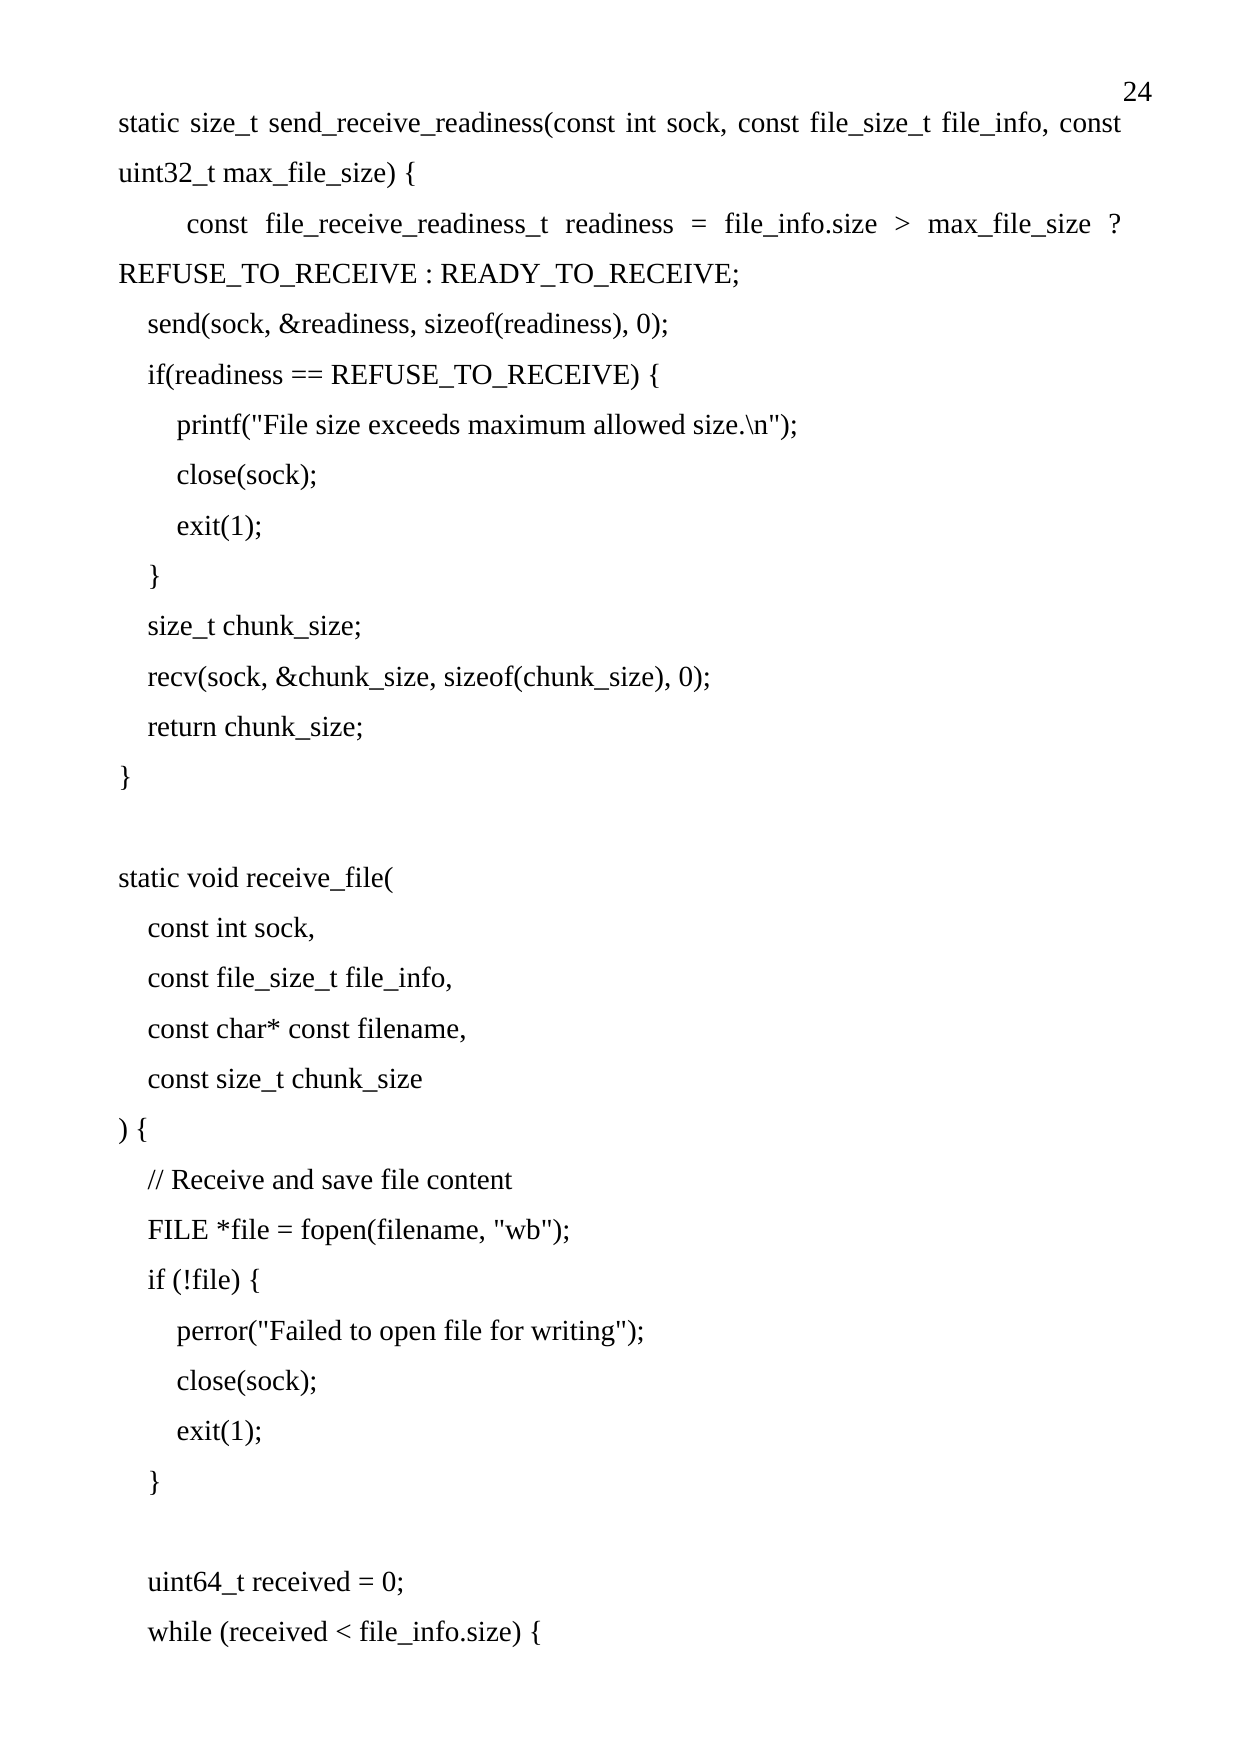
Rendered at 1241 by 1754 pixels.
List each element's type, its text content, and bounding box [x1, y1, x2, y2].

text exit(1); [118, 1413, 1122, 1447]
text if(readiness == REFUSE_TO_RECEIVE) { [118, 357, 1122, 390]
text ) { [118, 1111, 1122, 1145]
text size_t chunk_size; [118, 608, 1122, 642]
text const int sock, [118, 910, 1122, 944]
text while (received < file_info.size) { [118, 1614, 1122, 1648]
text perror("Failed to open file for writing"); [118, 1313, 1122, 1346]
text // Receive and save file content [118, 1162, 1122, 1195]
text uint64_t received = 0; [118, 1564, 1122, 1598]
text static size_t send_receive_readiness(const int sock, const file_size_t file_info, const uint32_t max_file_size) { [118, 105, 1122, 189]
text return chunk_size; [118, 709, 1122, 742]
text const file_size_t file_info, [118, 961, 1122, 994]
text close(sock); [118, 457, 1122, 491]
text } [118, 558, 1122, 592]
text const file_receive_readiness_t readiness = file_info.size > max_file_size ? REFUSE_TO_RECEIVE : READY_TO_RECEIVE; [118, 206, 1122, 290]
text } [118, 759, 1122, 793]
text recv(sock, &chunk_size, sizeof(chunk_size), 0); [118, 659, 1122, 692]
text printf("File size exceeds maximum allowed size.\n"); [118, 407, 1122, 441]
text } [118, 1464, 1122, 1497]
text if (!file) { [118, 1262, 1122, 1296]
text FILE *file = fopen(filename, "wb"); [118, 1212, 1122, 1246]
text const char* const filename, [118, 1011, 1122, 1044]
text close(sock); [118, 1363, 1122, 1397]
text static void receive_file( [118, 860, 1122, 893]
text exit(1); [118, 508, 1122, 541]
text const size_t chunk_size [118, 1061, 1122, 1095]
text send(sock, &readiness, sizeof(readiness), 0); [118, 306, 1122, 340]
